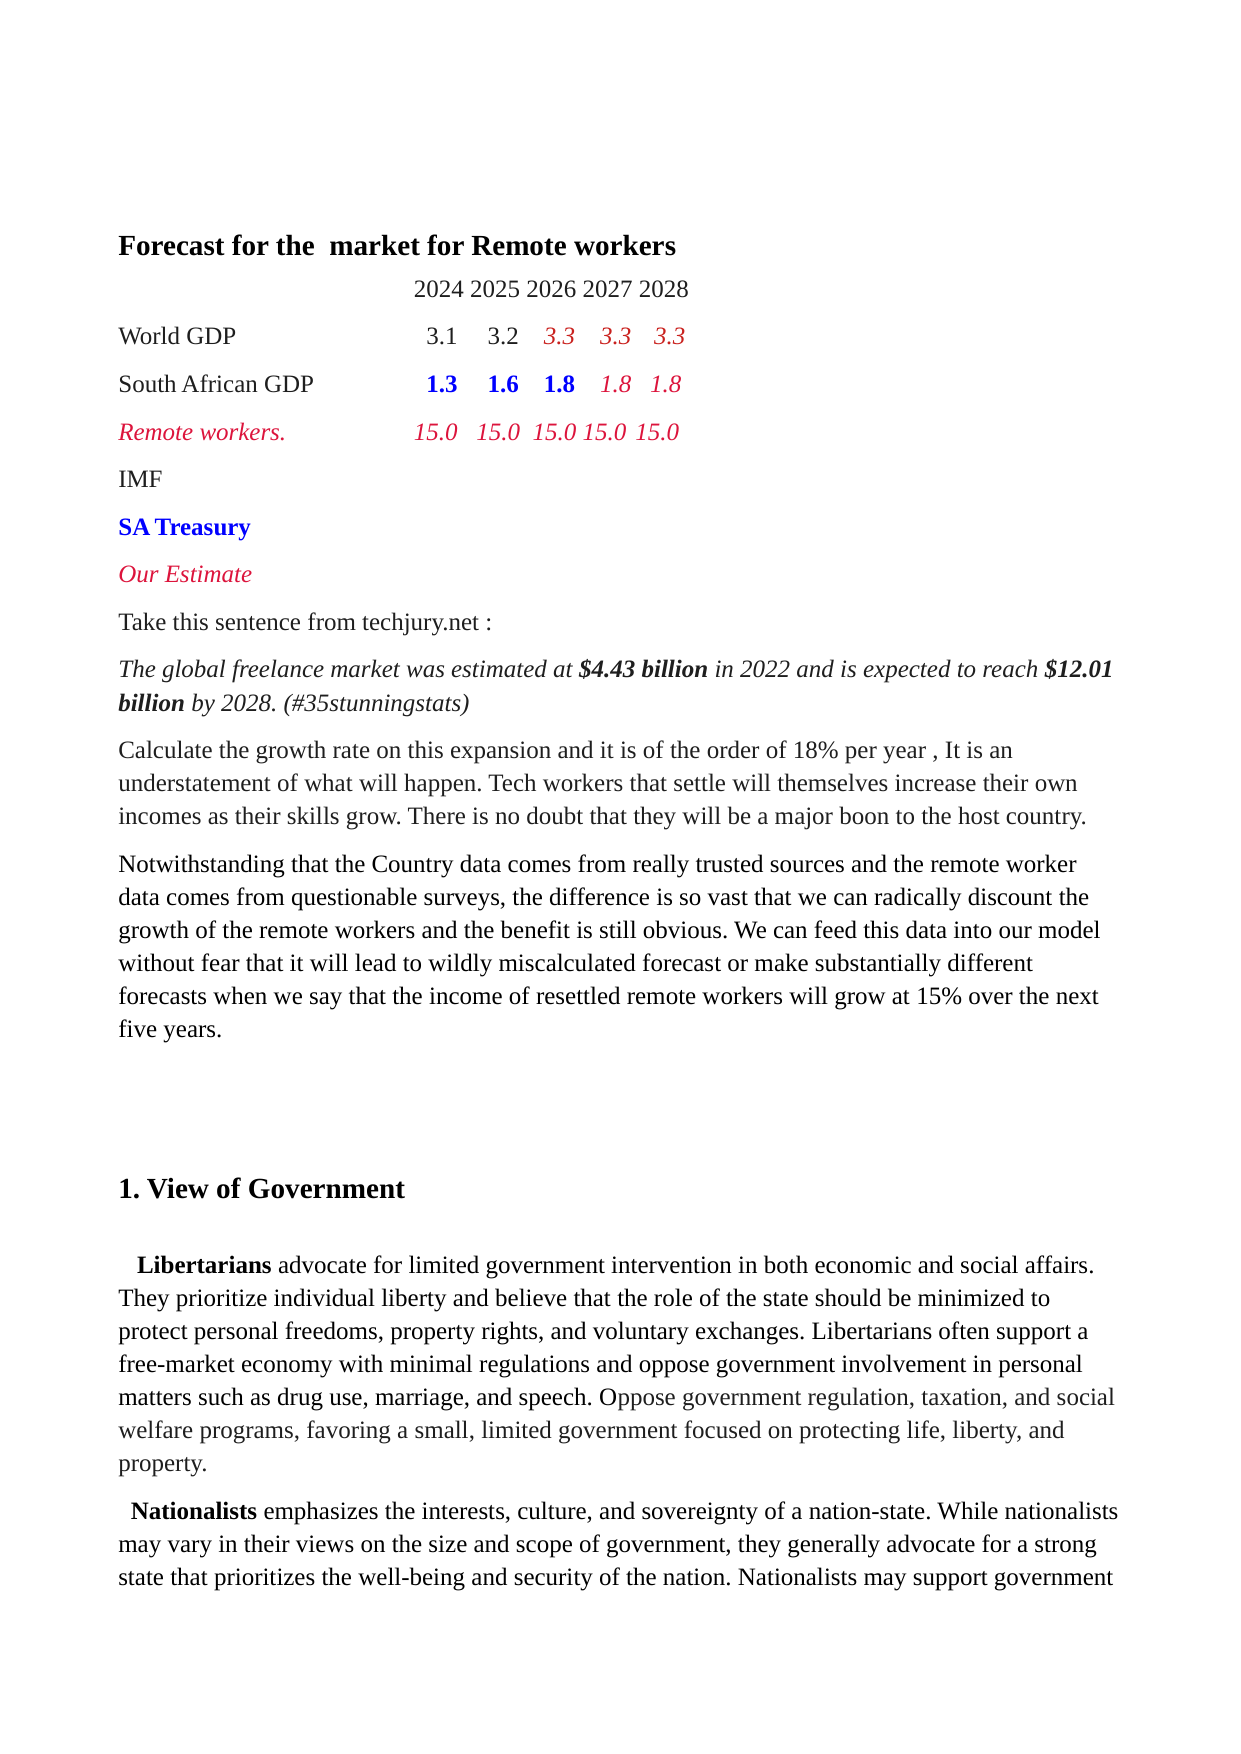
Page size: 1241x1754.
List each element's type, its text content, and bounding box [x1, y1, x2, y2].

text SA Treasury [118, 512, 1122, 541]
text Our Estimate [118, 559, 1122, 588]
text Libertarians advocate for limited government intervention in both economic and social affairs. They prioritize individual liberty and believe that the role of the state should be minimized to protect personal freedoms, property rights, and voluntary exchanges. Libertarians often support a free-market economy with minimal regulations and oppose government involvement in personal matters such as drug use, marriage, and speech. Oppose government regulation, taxation, and social welfare programs, favoring a small, limited government focused on protecting life, liberty, and property. [118, 1250, 1122, 1477]
text Remote workers. 15.0 15.0 15.0 15.0 15.0 [118, 417, 1122, 445]
text Take this sentence from techjury.net : [118, 607, 1122, 636]
subtitle 1. View of Government [118, 1171, 1122, 1205]
text 2024 2025 2026 2027 2028 [118, 274, 1122, 302]
text Nationalists emphasizes the interests, culture, and sovereignty of a nation-state. While nationalists may vary in their views on the size and scope of government, they generally advocate for a strong state that prioritizes the well-being and security of the nation. Nationalists may support government [118, 1496, 1122, 1591]
text South African GDP 1.3 1.6 1.8 1.8 1.8 [118, 369, 1122, 398]
subtitle Forecast for the market for Remote workers [118, 228, 1122, 261]
text World GDP 3.1 3.2 3.3 3.3 3.3 [118, 321, 1122, 350]
text Notwithstanding that the Country data comes from really trusted sources and the remote worker data comes from questionable surveys, the difference is so vast that we can radically discount the growth of the remote workers and the benefit is still obvious. We can feed this data into our model without fear that it will lead to wildly miscalculated forecast or make substantially different forecasts when we say that the income of resettled remote workers will grow at 15% over the next five years. [118, 849, 1122, 1043]
text The global freelance market was estimated at $4.43 billion in 2022 and is expected to reach $12.01 billion by 2028. (#35stunningstats) [118, 654, 1122, 716]
text Calculate the growth rate on this expansion and it is of the order of 18% per year , It is an understatement of what will happen. Tech workers that settle will themselves increase their own incomes as their skills grow. There is no doubt that they will be a major boon to the host country. [118, 735, 1122, 830]
text IMF [118, 464, 1122, 493]
